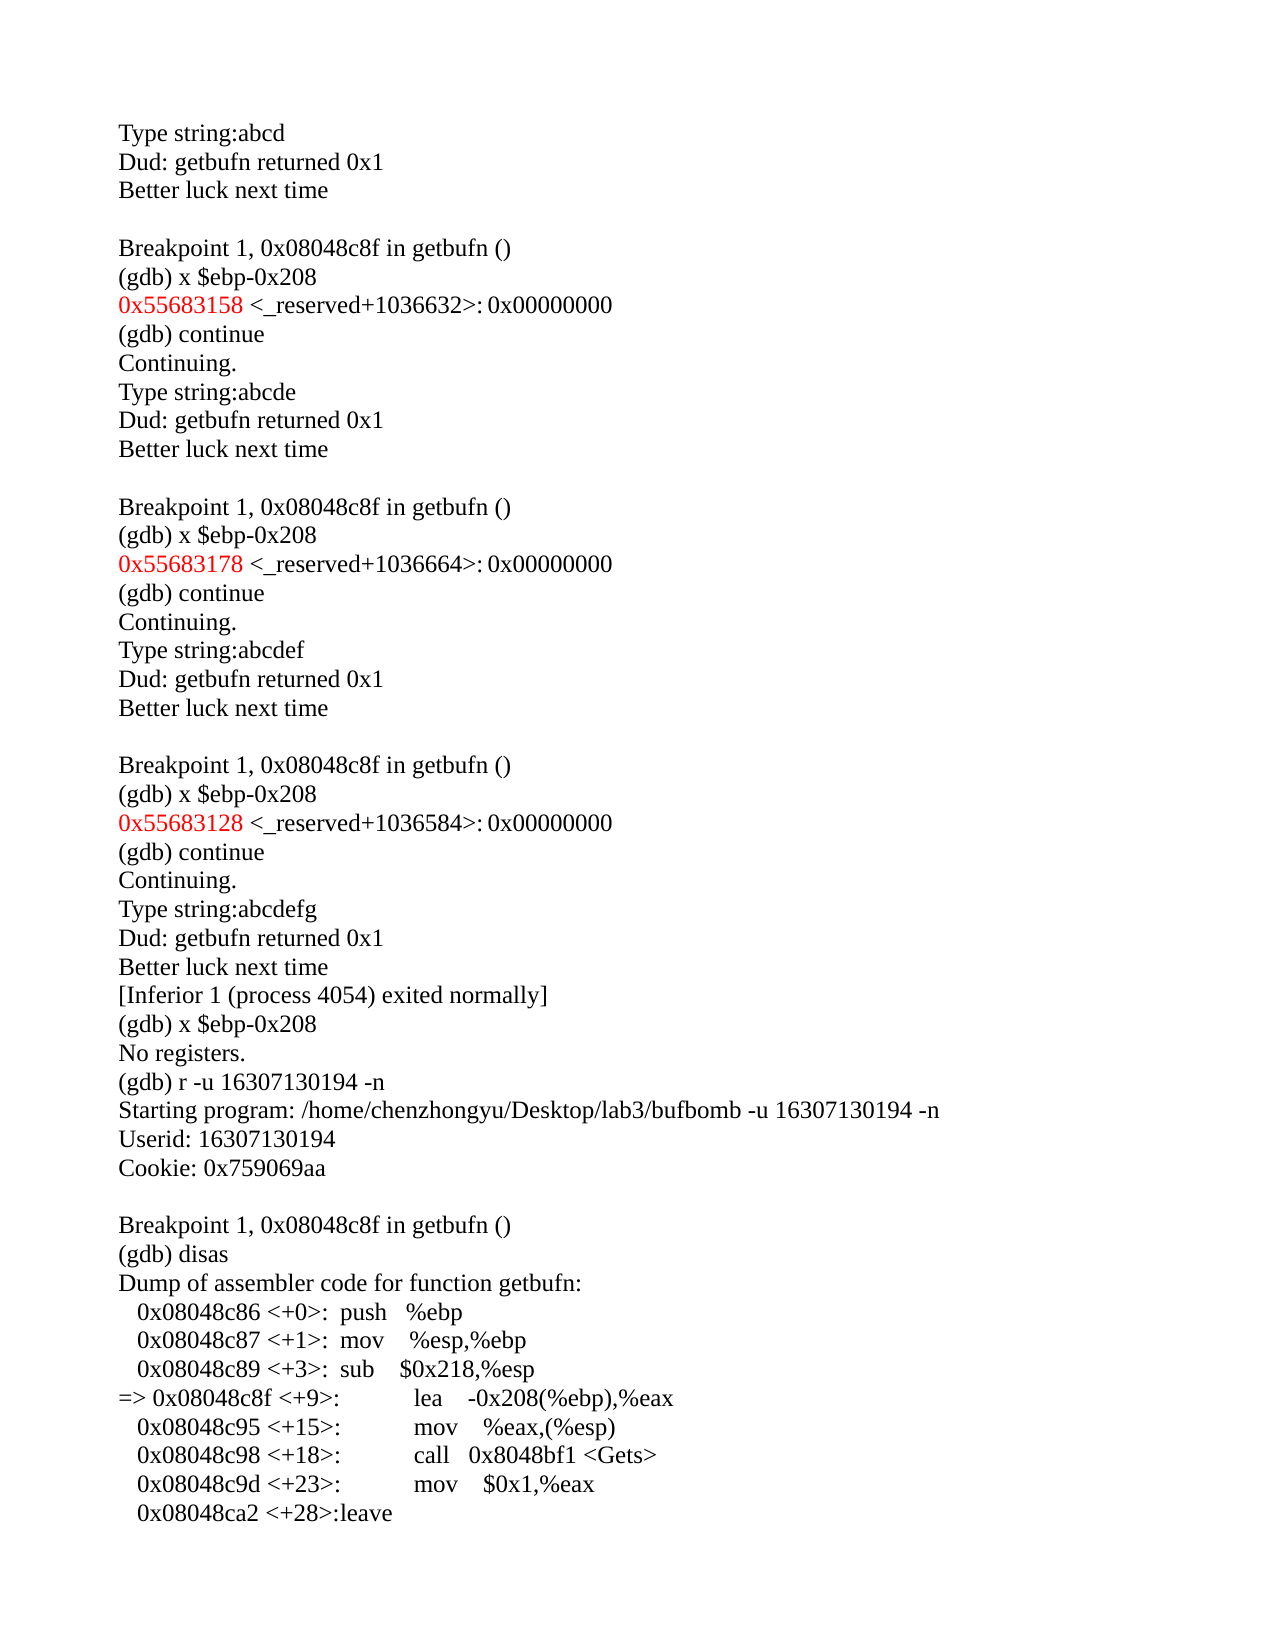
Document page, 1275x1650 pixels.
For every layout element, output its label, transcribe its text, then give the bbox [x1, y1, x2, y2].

text Dump of assembler code for function getbufn: [118, 1268, 1157, 1297]
text Continuing. [118, 348, 1157, 377]
text (gdb) continue [118, 837, 1157, 866]
text Type string:abcd [118, 118, 1157, 147]
text (gdb) continue [118, 319, 1157, 348]
text Better luck next time [118, 176, 1157, 204]
text 0x08048c87 <+1>: mov %esp,%ebp [118, 1326, 1157, 1354]
text (gdb) continue [118, 578, 1157, 607]
text (gdb) disas [118, 1239, 1157, 1268]
text Type string:abcdef [118, 636, 1157, 664]
text 0x08048c95 <+15>: mov %eax,(%esp) [118, 1412, 1157, 1441]
text (gdb) x $ebp-0x208 [118, 521, 1157, 549]
text (gdb) x $ebp-0x208 [118, 1009, 1157, 1038]
text Userid: 16307130194 [118, 1124, 1157, 1153]
text Cookie: 0x759069aa [118, 1153, 1157, 1182]
text Breakpoint 1, 0x08048c8f in getbufn () [118, 233, 1157, 262]
text 0x08048ca2 <+28>: leave [118, 1498, 1157, 1527]
text Breakpoint 1, 0x08048c8f in getbufn () [118, 1211, 1157, 1239]
text 0x55683158 <_reserved+1036632>: 0x00000000 [118, 291, 1157, 319]
text Continuing. [118, 866, 1157, 894]
text (gdb) r -u 16307130194 -n [118, 1067, 1157, 1096]
text Type string:abcdefg [118, 894, 1157, 923]
text No registers. [118, 1038, 1157, 1067]
text 0x08048c89 <+3>: sub $0x218,%esp [118, 1354, 1157, 1383]
text Dud: getbufn returned 0x1 [118, 923, 1157, 952]
text (gdb) x $ebp-0x208 [118, 779, 1157, 808]
text 0x55683178 <_reserved+1036664>: 0x00000000 [118, 549, 1157, 578]
text Dud: getbufn returned 0x1 [118, 147, 1157, 176]
text Starting program: /home/chenzhongyu/Desktop/lab3/bufbomb -u 16307130194 -n [118, 1096, 1157, 1124]
text 0x08048c9d <+23>: mov $0x1,%eax [118, 1469, 1157, 1498]
text [Inferior 1 (process 4054) exited normally] [118, 981, 1157, 1009]
text Better luck next time [118, 434, 1157, 463]
text Better luck next time [118, 952, 1157, 981]
text Dud: getbufn returned 0x1 [118, 664, 1157, 693]
text Breakpoint 1, 0x08048c8f in getbufn () [118, 492, 1157, 521]
text 0x08048c98 <+18>: call 0x8048bf1 <Gets> [118, 1441, 1157, 1469]
text 0x55683128 <_reserved+1036584>: 0x00000000 [118, 808, 1157, 837]
text Better luck next time [118, 693, 1157, 722]
text Dud: getbufn returned 0x1 [118, 406, 1157, 434]
text Type string:abcde [118, 377, 1157, 406]
text Continuing. [118, 607, 1157, 636]
text 0x08048c86 <+0>: push %ebp [118, 1297, 1157, 1326]
text (gdb) x $ebp-0x208 [118, 262, 1157, 291]
text Breakpoint 1, 0x08048c8f in getbufn () [118, 751, 1157, 779]
text => 0x08048c8f <+9>: lea -0x208(%ebp),%eax [118, 1383, 1157, 1412]
